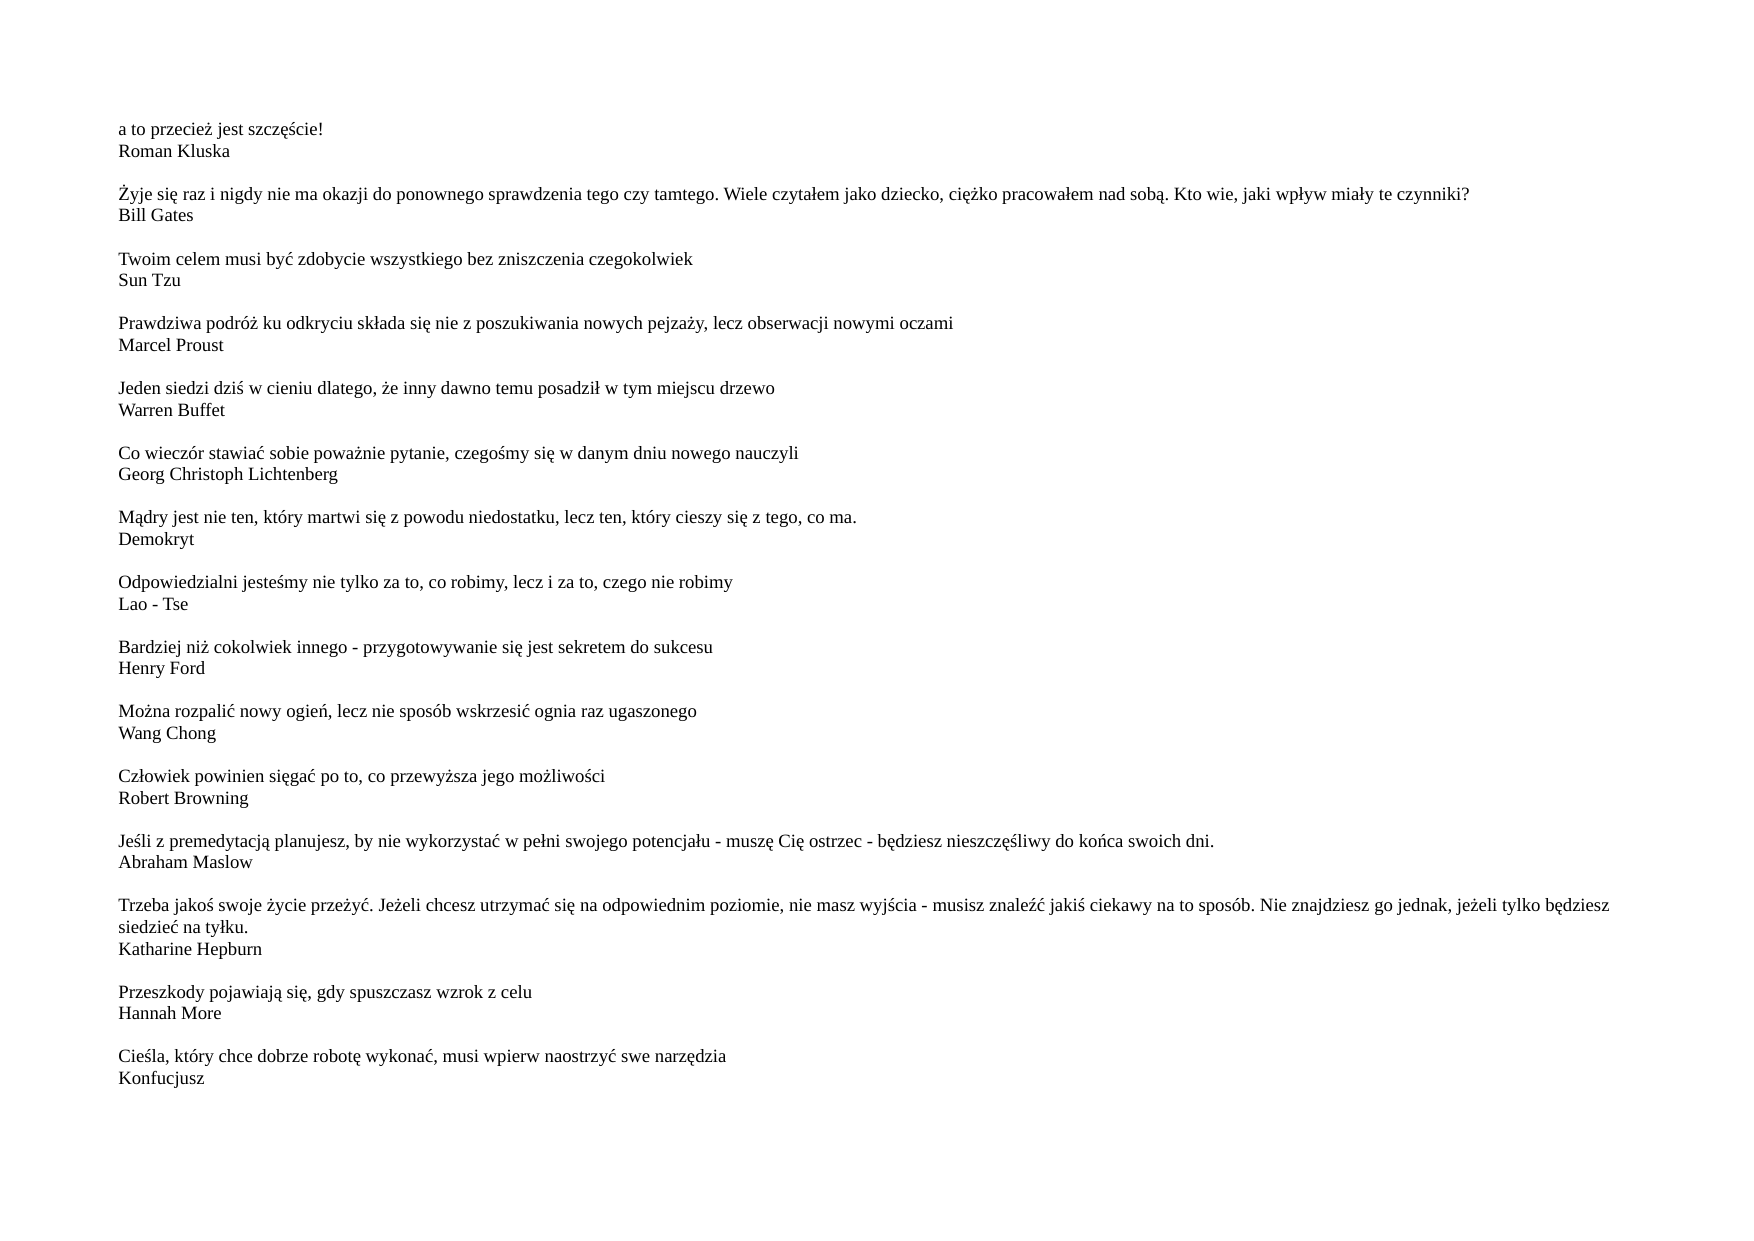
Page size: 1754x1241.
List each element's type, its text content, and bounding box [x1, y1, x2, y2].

text Roman Kluska [118, 140, 1636, 161]
text Przeszkody pojawiają się, gdy spuszczasz wzrok z celu [118, 981, 1636, 1002]
text Odpowiedzialni jesteśmy nie tylko za to, co robimy, lecz i za to, czego nie robimy [118, 571, 1636, 592]
text Robert Browning [118, 787, 1636, 808]
text Bill Gates [118, 204, 1636, 226]
text Katharine Hepburn [118, 937, 1636, 959]
text a to przecież jest szczęście! [118, 118, 1636, 140]
text Warren Buffet [118, 398, 1636, 420]
text Jeśli z premedytacją planujesz, by nie wykorzystać w pełni swojego potencjału - muszę Cię ostrzec - będziesz nieszczęśliwy do końca swoich dni. [118, 830, 1636, 851]
text Co wieczór stawiać sobie poważnie pytanie, czegośmy się w danym dniu nowego nauczyli [118, 442, 1636, 463]
text Abraham Maslow [118, 851, 1636, 873]
text Bardziej niż cokolwiek innego - przygotowywanie się jest sekretem do sukcesu [118, 636, 1636, 657]
text Lao - Tse [118, 592, 1636, 614]
text Mądry jest nie ten, który martwi się z powodu niedostatku, lecz ten, który cieszy się z tego, co ma. [118, 506, 1636, 528]
text Wang Chong [118, 722, 1636, 743]
text Prawdziwa podróż ku odkryciu składa się nie z poszukiwania nowych pejzaży, lecz obserwacji nowymi oczami [118, 312, 1636, 334]
text Trzeba jakoś swoje życie przeżyć. Jeżeli chcesz utrzymać się na odpowiednim poziomie, nie masz wyjścia - musisz znaleźć jakiś ciekawy na to sposób. Nie znajdziesz go jednak, jeżeli tylko będziesz siedzieć na tyłku. [118, 894, 1636, 937]
text Żyje się raz i nigdy nie ma okazji do ponownego sprawdzenia tego czy tamtego. Wiele czytałem jako dziecko, ciężko pracowałem nad sobą. Kto wie, jaki wpływ miały te czynniki? [118, 183, 1636, 204]
text Człowiek powinien sięgać po to, co przewyższa jego możliwości [118, 765, 1636, 787]
text Hannah More [118, 1002, 1636, 1024]
text Henry Ford [118, 657, 1636, 679]
text Można rozpalić nowy ogień, lecz nie sposób wskrzesić ognia raz ugaszonego [118, 700, 1636, 722]
text Jeden siedzi dziś w cieniu dlatego, że inny dawno temu posadził w tym miejscu drzewo [118, 377, 1636, 398]
text Marcel Proust [118, 334, 1636, 355]
text Demokryt [118, 528, 1636, 549]
text Sun Tzu [118, 269, 1636, 291]
text Georg Christoph Lichtenberg [118, 463, 1636, 485]
text Konfucjusz [118, 1067, 1636, 1088]
text Twoim celem musi być zdobycie wszystkiego bez zniszczenia czegokolwiek [118, 247, 1636, 269]
text Cieśla, który chce dobrze robotę wykonać, musi wpierw naostrzyć swe narzędzia [118, 1045, 1636, 1067]
